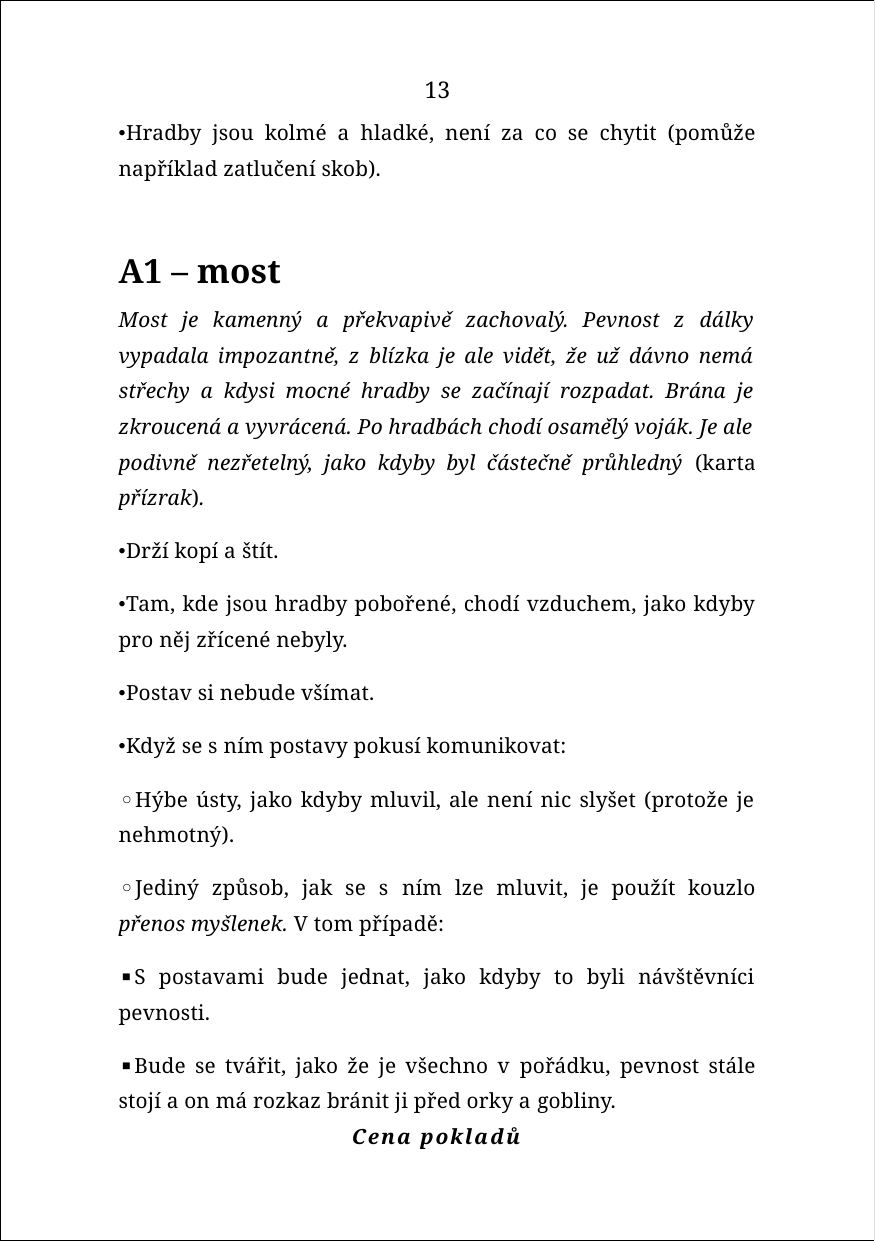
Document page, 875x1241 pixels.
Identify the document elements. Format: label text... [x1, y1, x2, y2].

list Jediný způsob, jak se s⁠ ním lze mluvit, je použít kouzlo přenos myšlenek. V⁠ tom případě: [118, 873, 756, 937]
list Drží kopí a⁠ štít. [118, 536, 756, 565]
subtitle A1 – most [118, 248, 756, 294]
list Hradby jsou kolmé a⁠ hladké, není za co se chytit (pomůže například zatlučení skob). [118, 118, 756, 182]
list Bude se tvářit, jako že je všechno v⁠ pořádku, pevnost stále stojí a⁠ on má rozkaz bránit ji před orky a⁠ gobliny. [118, 1051, 756, 1115]
list Hýbe ústy, jako kdyby mluvil, ale není nic slyšet (protože je nehmotný). [118, 785, 756, 849]
list S⁠ postavami bude jednat, jako kdyby to byli návštěvníci pevnosti. [118, 962, 756, 1026]
list Když se s⁠ ním postavy pokusí komunikovat: [118, 732, 756, 760]
list Tam, kde jsou hradby pobořené, chodí vzduchem, jako kdyby pro něj zřícené nebyly. [118, 589, 756, 653]
list Postav si nebude všímat. [118, 678, 756, 707]
text Most je kamenný a⁠ překvapivě zachovalý. Pevnost z⁠ dálky vypadala impozantně, z⁠ blízka je ale vidět, že už dávno nemá střechy a⁠ kdysi mocné hradby se začínají rozpadat. Brána je zkroucená a⁠ vyvrácená. Po hradbách chodí osamělý voják. Je ale podivně nezřetelný, jako kdyby byl částečně průhledný (karta přízrak). [118, 306, 756, 512]
